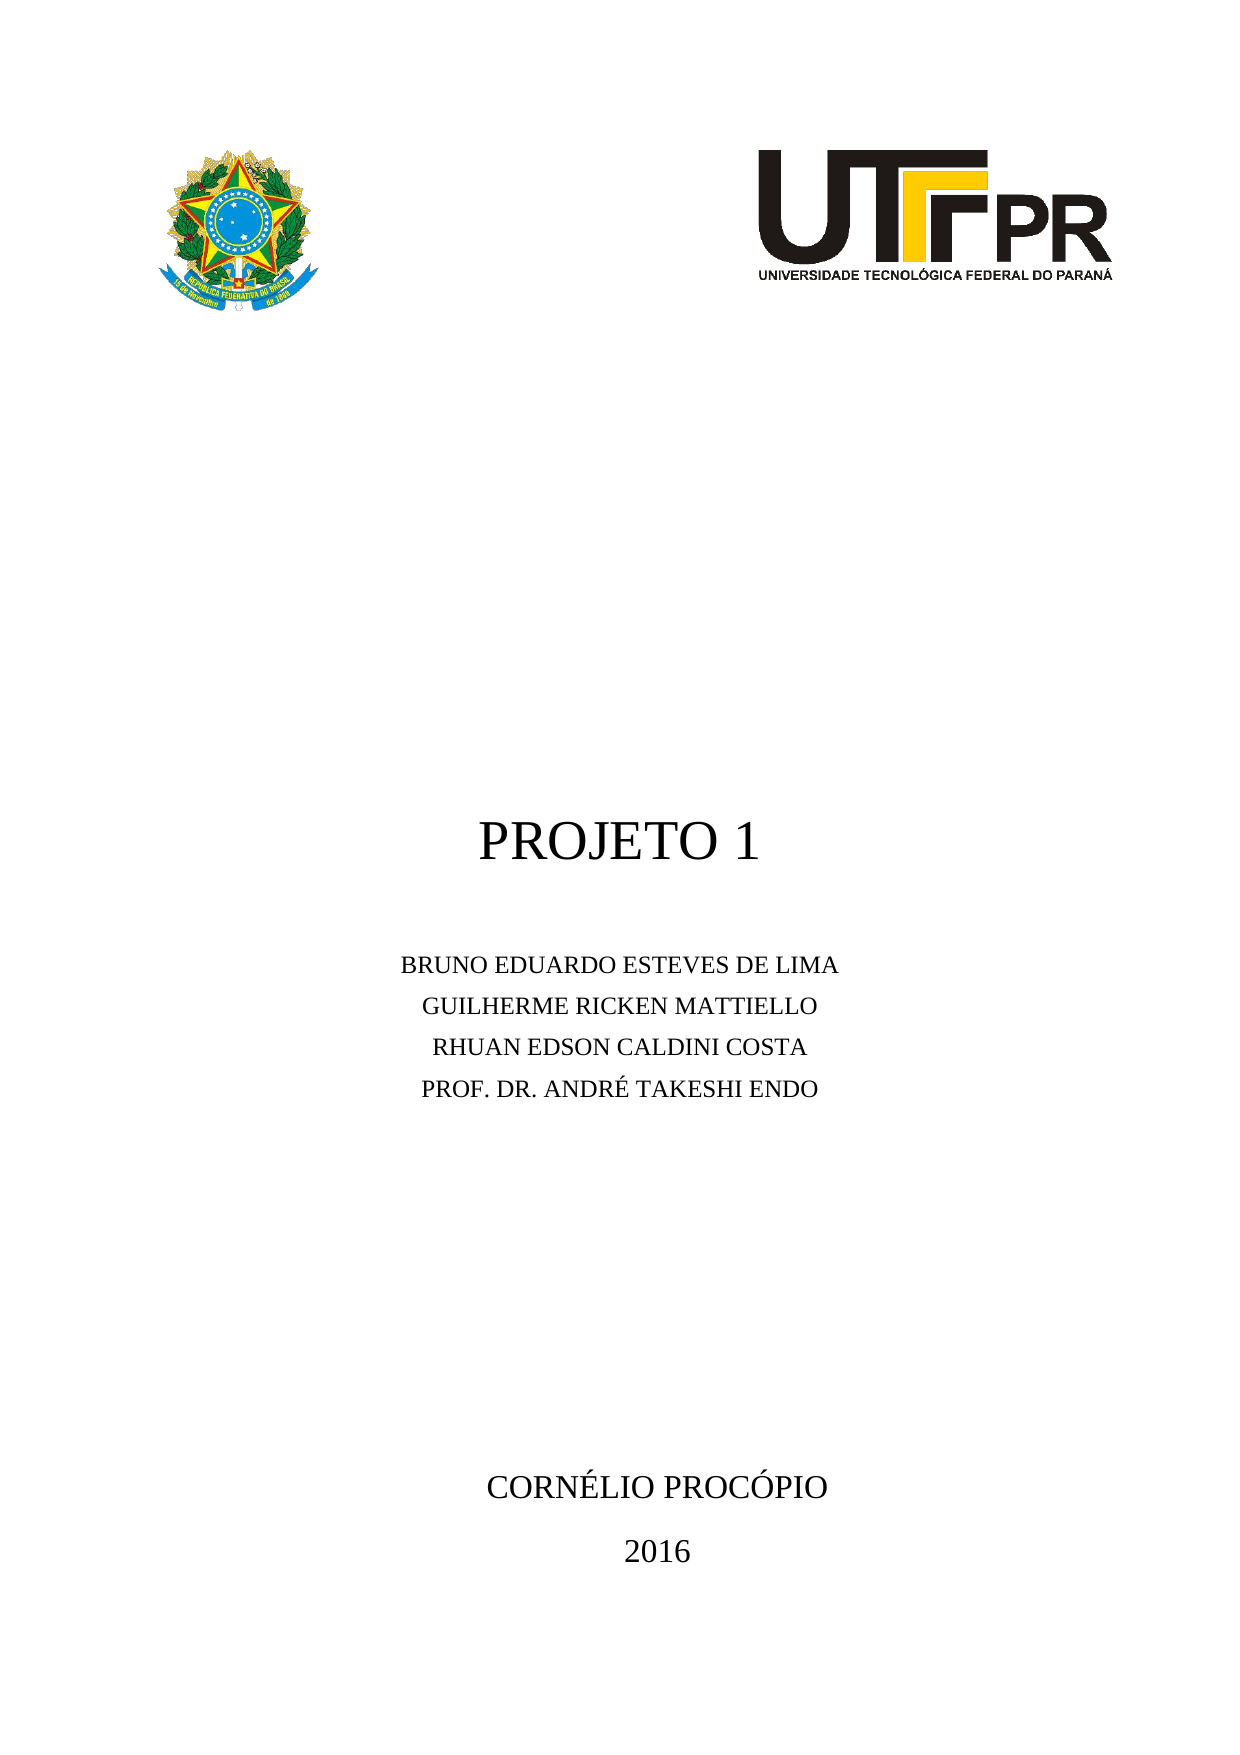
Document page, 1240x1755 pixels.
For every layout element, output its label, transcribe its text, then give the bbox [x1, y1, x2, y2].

text 2016 [150, 1531, 1089, 1569]
text PROJETO 1 [150, 807, 1089, 871]
text BRUNO EDUARDO ESTEVES DE LIMA [150, 950, 1089, 979]
text CORNÉLIO PROCÓPIO [150, 1468, 1089, 1506]
text RHUAN EDSON CALDINI COSTA [150, 1032, 1089, 1061]
text PROF. DR. ANDRÉ TAKESHI ENDO [150, 1074, 1089, 1102]
text GUILHERME RICKEN MATTIELLO [150, 991, 1089, 1020]
